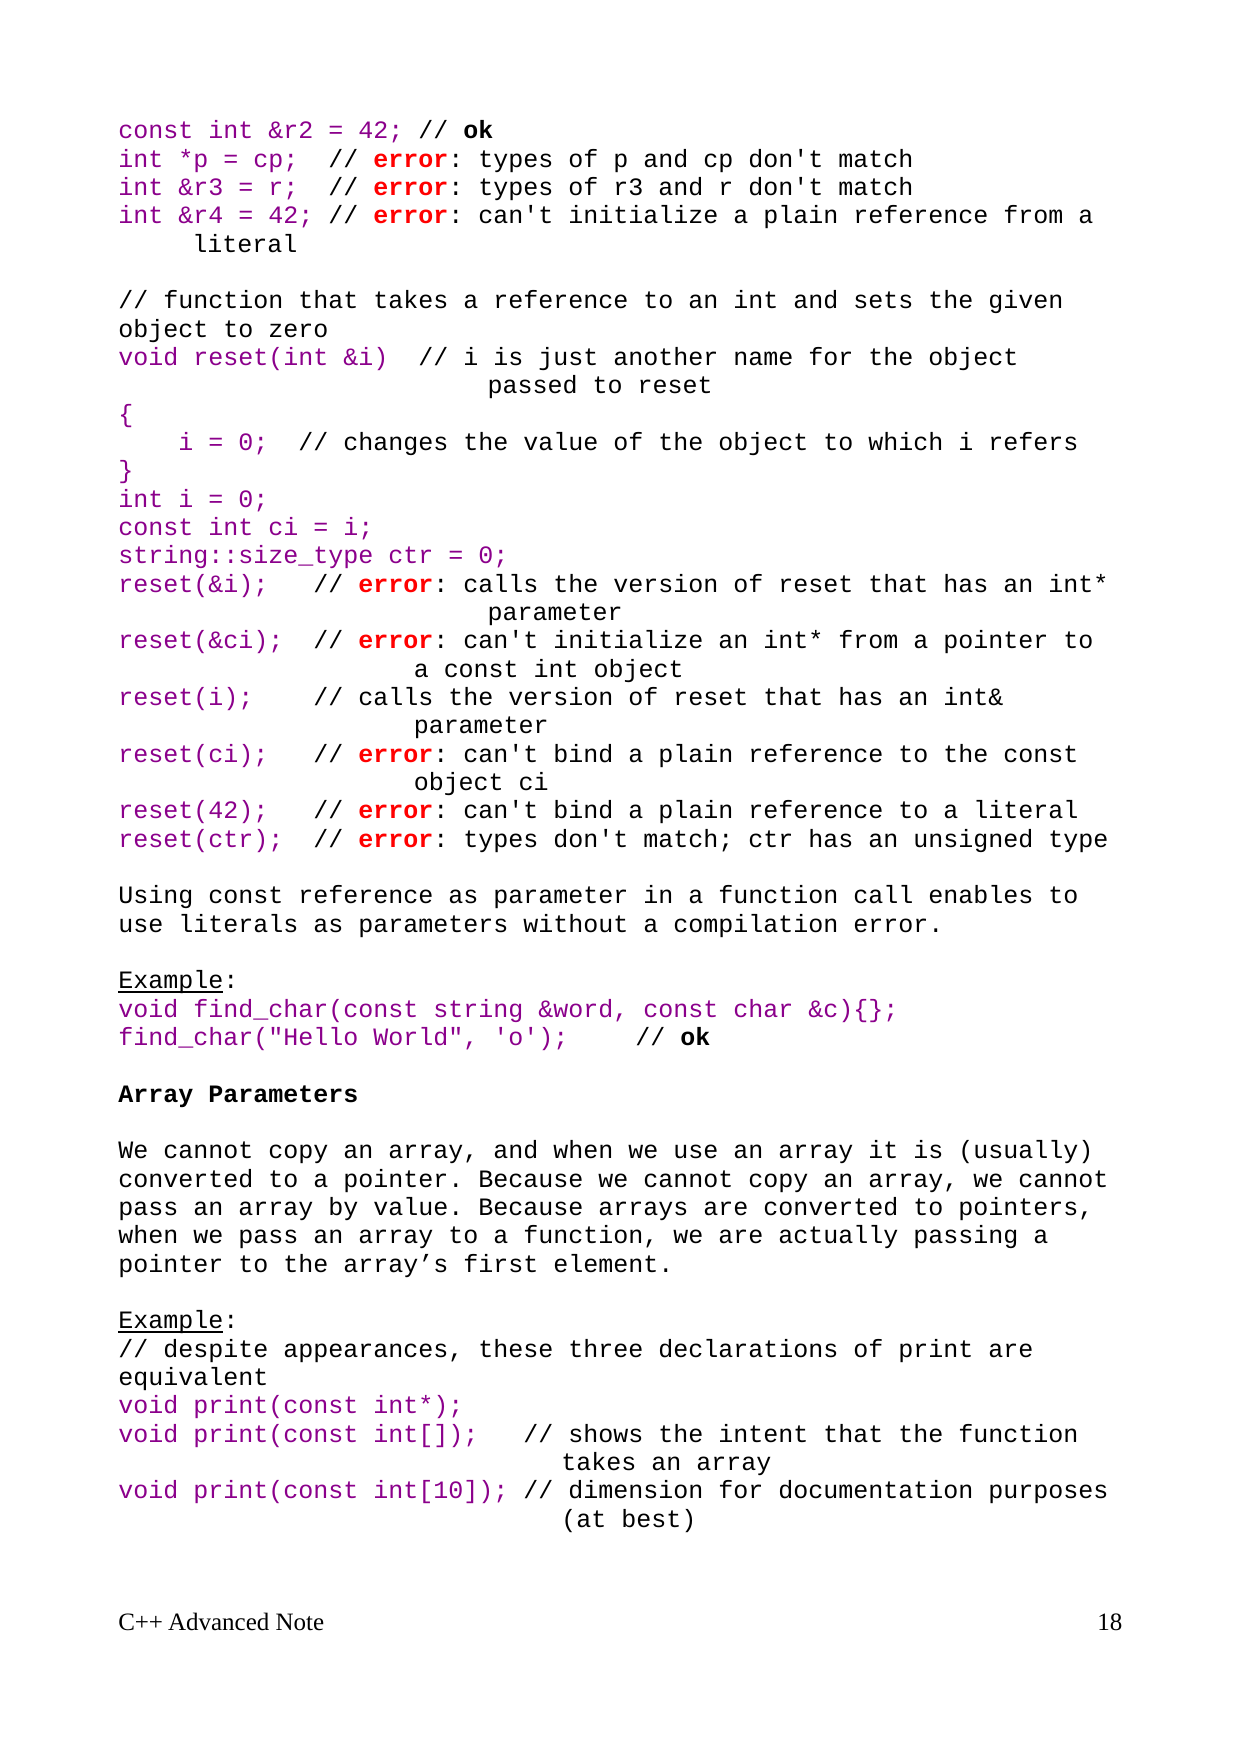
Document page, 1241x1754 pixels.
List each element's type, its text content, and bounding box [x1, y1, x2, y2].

text } [118, 458, 1122, 486]
text reset(ctr); // error: types don't match; ctr has an unsigned type [118, 826, 1122, 855]
text find_char("Hello World", 'o'); // ok [118, 1025, 1122, 1053]
text reset(&i); // error: calls the version of reset that has an int* parameter [118, 571, 1122, 628]
text int i = 0; [118, 486, 1122, 515]
text Example: [118, 968, 1122, 996]
text reset(ci); // error: can't bind a plain reference to the const object ci [118, 741, 1122, 798]
text const int ci = i; [118, 515, 1122, 543]
text const int &r2 = 42; // ok [118, 118, 1122, 146]
text Using const reference as parameter in a function call enables to use literals as parameters without a compilation error. [118, 883, 1122, 940]
text { [118, 401, 1122, 430]
text reset(42); // error: can't bind a plain reference to a literal [118, 798, 1122, 826]
text int &r3 = r; // error: types of r3 and r don't match [118, 175, 1122, 203]
text reset(i); // calls the version of reset that has an int& parameter [118, 685, 1122, 741]
text i = 0; // changes the value of the object to which i refers [118, 430, 1122, 458]
text int &r4 = 42; // error: can't initialize a plain reference from a literal [118, 203, 1122, 260]
text string::size_type ctr = 0; [118, 543, 1122, 571]
text Array Parameters [118, 1081, 1122, 1110]
text Example: [118, 1308, 1122, 1336]
text void reset(int &i) // i is just another name for the object passed to reset [118, 345, 1122, 401]
text void print(const int[10]); // dimension for documentation purposes (at best) [118, 1478, 1122, 1535]
text reset(&ci); // error: can't initialize an int* from a pointer to a const int object [118, 628, 1122, 685]
text void print(const int*); [118, 1393, 1122, 1421]
text // despite appearances, these three declarations of print are equivalent [118, 1336, 1122, 1393]
text int *p = cp; // error: types of p and cp don't match [118, 146, 1122, 175]
text void print(const int[]); // shows the intent that the function takes an array [118, 1421, 1122, 1478]
text // function that takes a reference to an int and sets the given object to zero [118, 288, 1122, 345]
text We cannot copy an array, and when we use an array it is (usually) converted to a pointer. Because we cannot copy an array, we cannot pass an array by value. Because arrays are converted to pointers, when we pass an array to a function, we are actually passing a pointer to the array’s first element. [118, 1138, 1122, 1280]
text void find_char(const string &word, const char &c){}; [118, 996, 1122, 1025]
